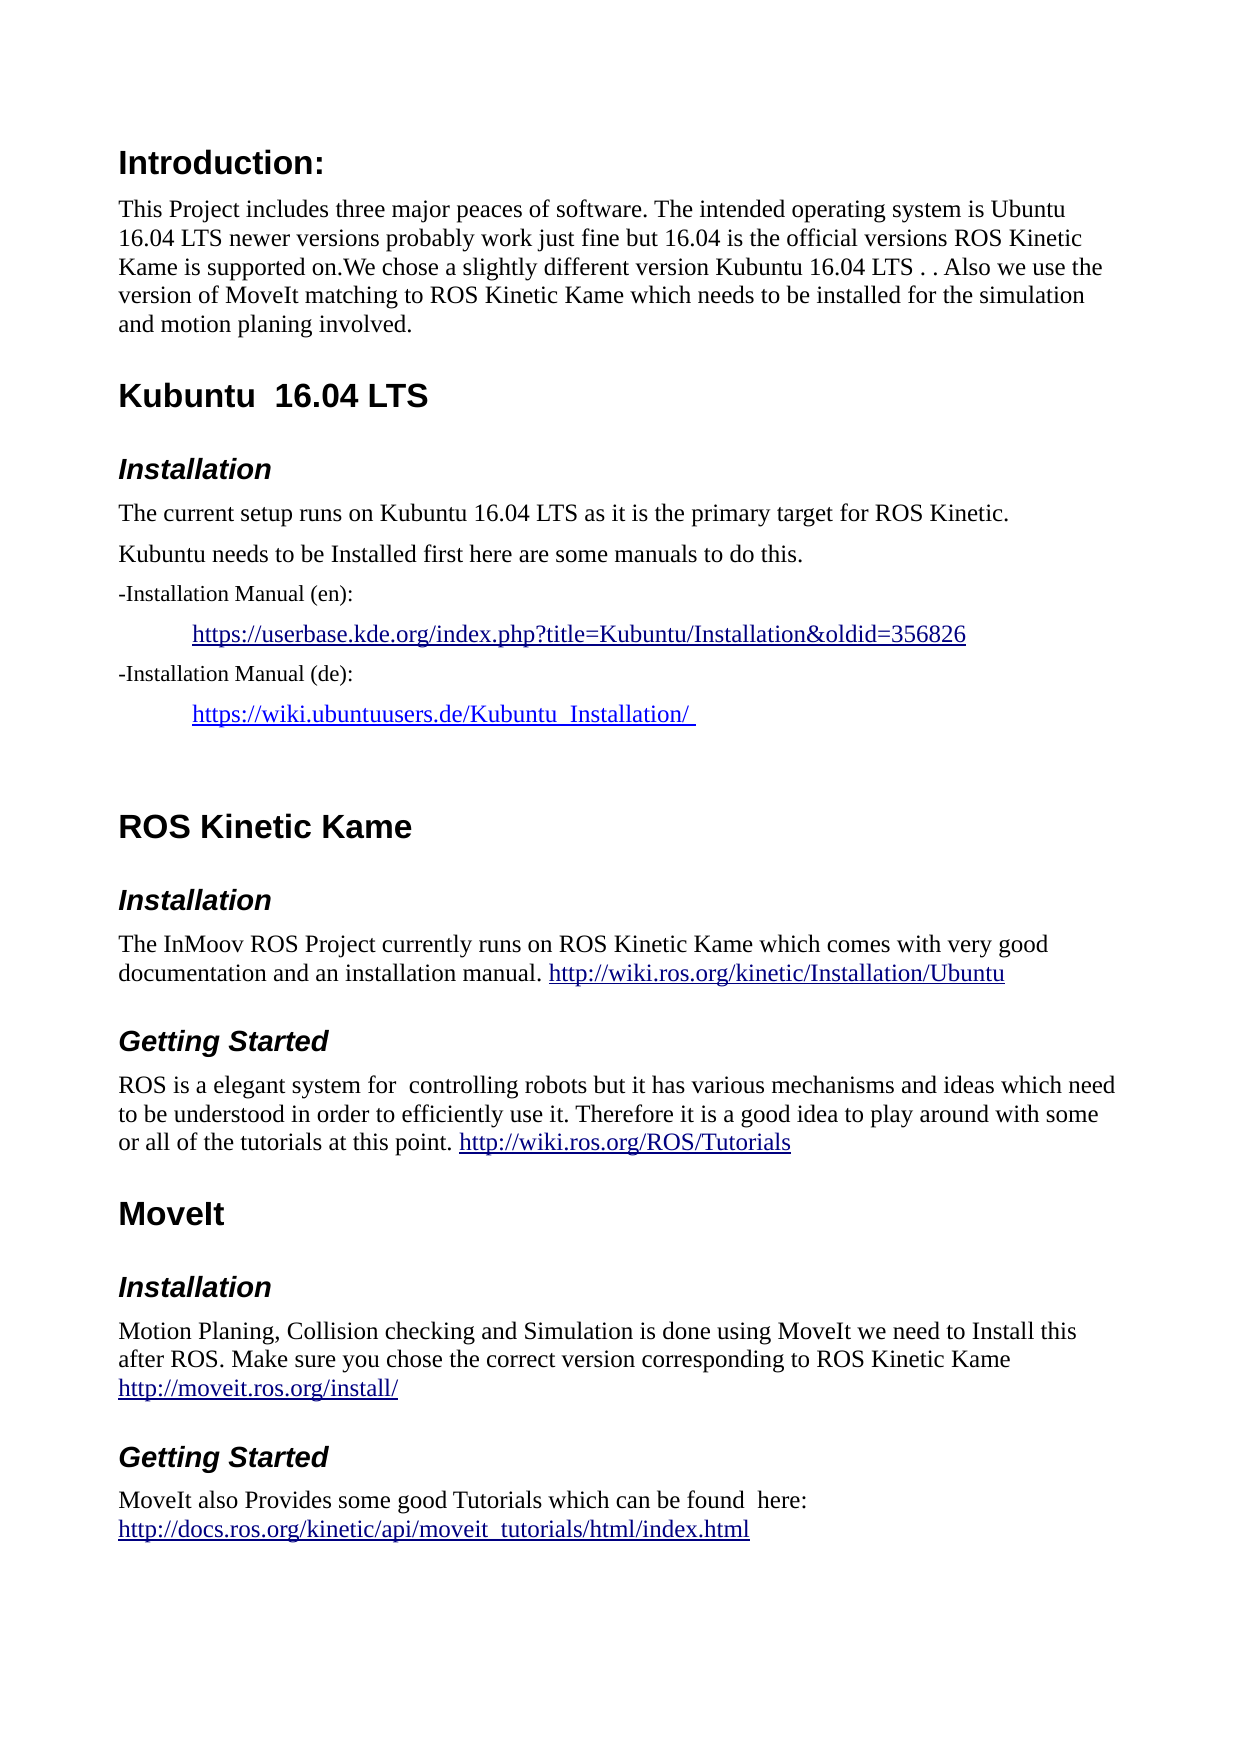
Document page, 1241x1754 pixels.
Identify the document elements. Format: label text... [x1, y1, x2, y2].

text https://wiki.ubuntuusers.de/Kubuntu_Installation/ [118, 699, 1122, 728]
text https://userbase.kde.org/index.php?title=Kubuntu/Installation&oldid=356826 [118, 619, 1122, 648]
subtitle ROS Kinetic Kame [118, 807, 1122, 845]
text ROS is a elegant system for controlling robots but it has various mechanisms and ideas which need to be understood in order to efficiently use it. Therefore it is a good idea to play around with some or all of the tutorials at this point. http://wiki.ros.org/ROS/Tutorials [118, 1070, 1122, 1156]
subtitle Installation [118, 1270, 1122, 1303]
text The InMoov ROS Project currently runs on ROS Kinetic Kame which comes with very good documentation and an installation manual. http://wiki.ros.org/kinetic/Installation/Ubuntu [118, 929, 1122, 986]
subtitle Installation [118, 452, 1122, 485]
text -Installation Manual (de): [118, 660, 1122, 687]
text Kubuntu needs to be Installed first here are some manuals to do this. [118, 539, 1122, 568]
subtitle Getting Started [118, 1024, 1122, 1057]
text This Project includes three major peaces of software. The intended operating system is Ubuntu 16.04 LTS newer versions probably work just fine but 16.04 is the official versions ROS Kinetic Kame is supported on.We chose a slightly different version Kubuntu 16.04 LTS . . Also we use the version of MoveIt matching to ROS Kinetic Kame which needs to be installed for the simulation and motion planing involved. [118, 194, 1122, 338]
subtitle Introduction: [118, 143, 1122, 182]
text The current setup runs on Kubuntu 16.04 LTS as it is the primary target for ROS Kinetic. [118, 498, 1122, 526]
text Motion Planing, Collision checking and Simulation is done using MoveIt we need to Install this after ROS. Make sure you chose the correct version corresponding to ROS Kinetic Kame http://moveit.ros.org/install/ [118, 1316, 1122, 1402]
subtitle MoveIt [118, 1194, 1122, 1232]
text MoveIt also Provides some good Tutorials which can be found here: http://docs.ros.org/kinetic/api/moveit_tutorials/html/index.html [118, 1486, 1122, 1543]
subtitle Installation [118, 883, 1122, 916]
subtitle Getting Started [118, 1439, 1122, 1473]
subtitle Kubuntu 16.04 LTS [118, 376, 1122, 414]
text -Installation Manual (en): [118, 580, 1122, 607]
